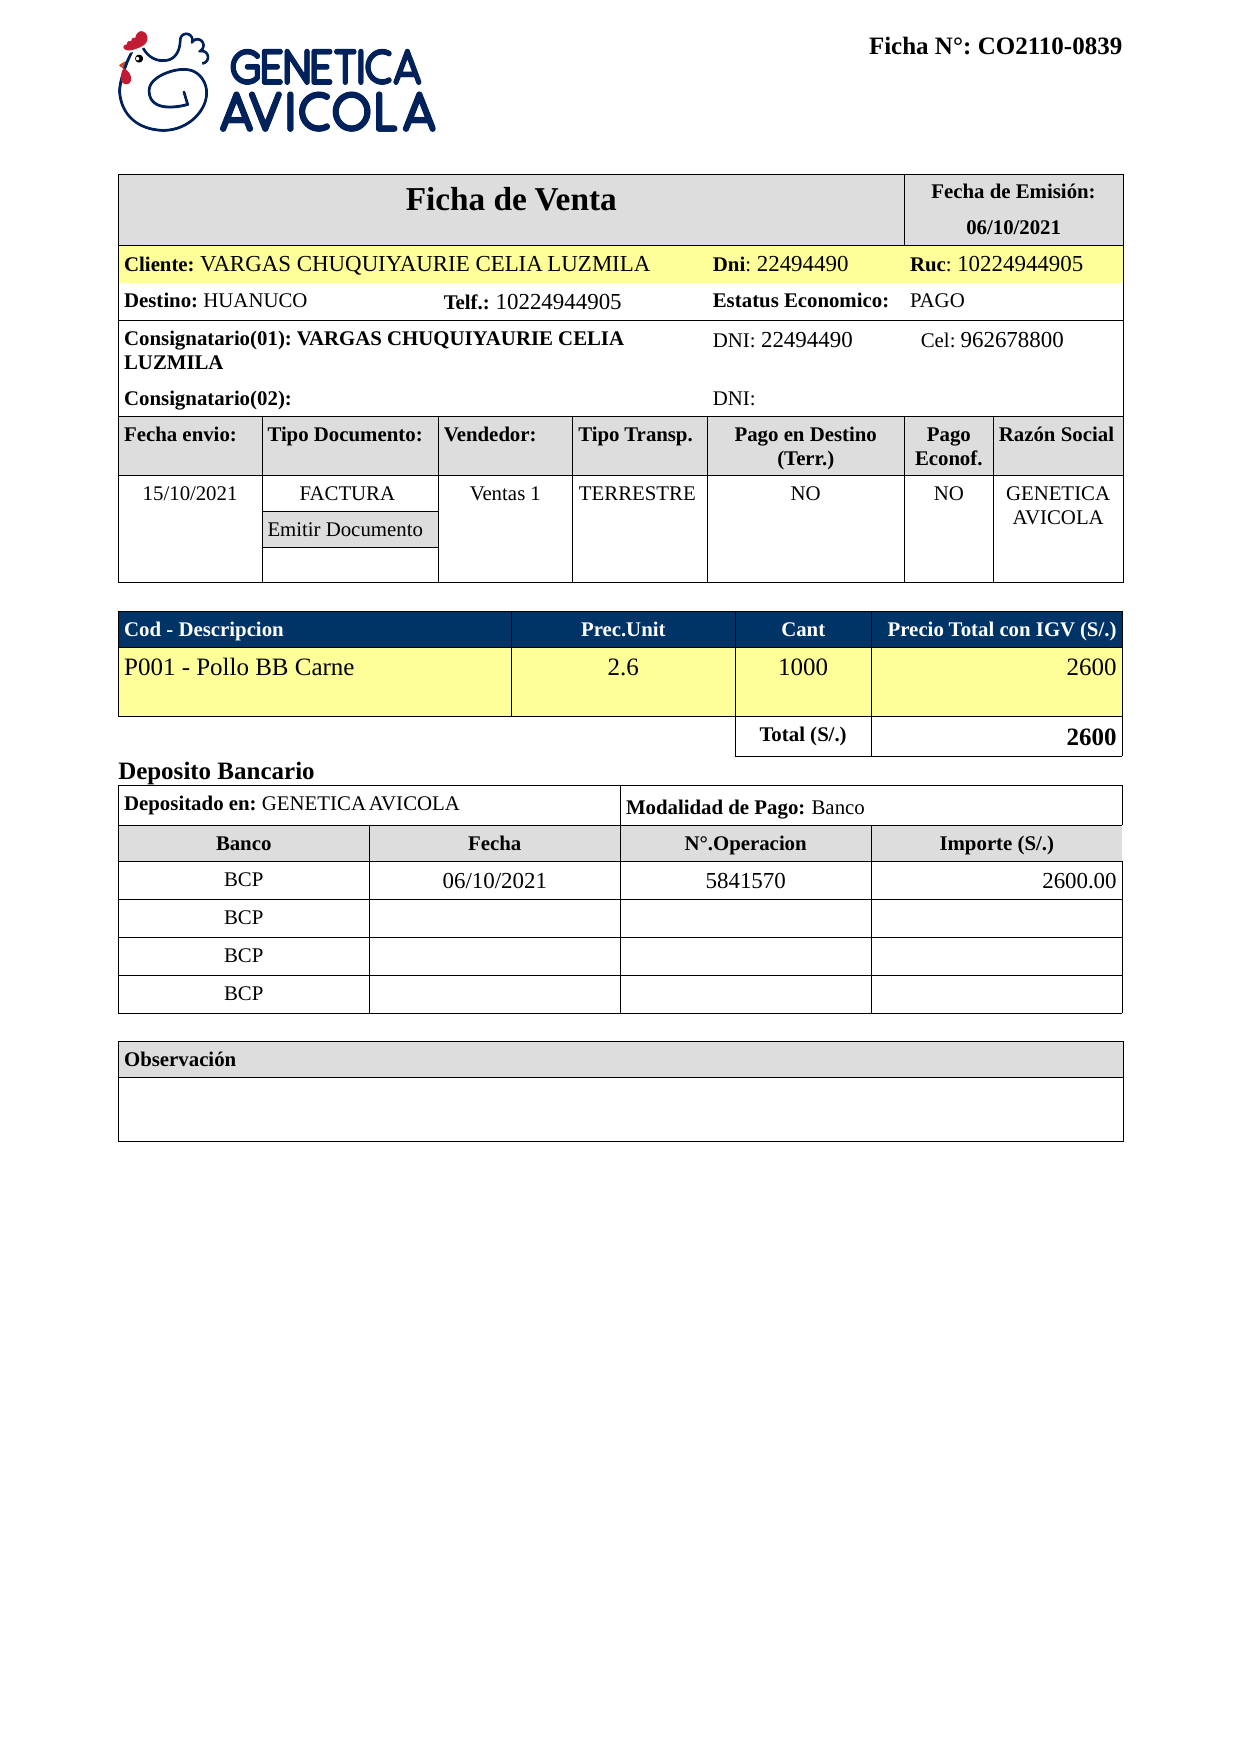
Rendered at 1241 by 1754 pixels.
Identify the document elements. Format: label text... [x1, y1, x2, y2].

table_cell Telf.: 10224944905 [438, 283, 707, 320]
table_cell [621, 900, 871, 937]
text Deposito Bancario [118, 756, 1122, 785]
table_cell Estatus Economico: [707, 283, 904, 320]
table_header Precio Total con IGV (S/.) [872, 612, 1122, 647]
table_cell 06/10/2021 [370, 862, 620, 899]
table_cell Razón Social [994, 417, 1123, 475]
table_cell 2.6 [512, 648, 735, 716]
table_cell Consignatario(02): [119, 380, 707, 416]
table_cell BCP [119, 938, 369, 974]
table_cell Pago en Destino (Terr.) [708, 417, 904, 475]
table_cell DNI: [707, 380, 1123, 416]
table_cell TERRESTRE [573, 476, 707, 582]
table_cell [118, 717, 511, 756]
table_cell Ventas 1 [439, 476, 572, 582]
table_cell [511, 717, 735, 756]
table_cell [872, 938, 1122, 974]
table_cell 2600.00 [872, 862, 1122, 899]
table_cell Destino: HUANUCO [119, 283, 438, 320]
table_cell [119, 1078, 1123, 1141]
table_cell Vendedor: [439, 417, 572, 475]
table_cell BCP [119, 862, 369, 899]
table_cell Total (S/.) [736, 717, 871, 756]
table_header Cod - Descripcion [119, 612, 511, 647]
table_cell Importe (S/.) [872, 826, 1122, 861]
picture [118, 31, 436, 132]
table_header Depositado en: GENETICA AVICOLA [119, 786, 620, 825]
table_cell [370, 938, 620, 974]
table_cell 1000 [736, 648, 871, 716]
table_cell [872, 976, 1122, 1012]
table_header Cant [736, 612, 871, 647]
table_cell Cliente: VARGAS CHUQUIYAURIE CELIA LUZMILA [119, 246, 707, 283]
table_header Observación [119, 1042, 1123, 1077]
table_cell Cel: 962678800 [915, 321, 1123, 380]
table_cell 2600 [872, 648, 1122, 716]
table_cell PAGO [904, 283, 1123, 320]
table_header Modalidad de Pago: Banco [621, 786, 1122, 825]
table_cell Ruc: 10224944905 [904, 246, 1123, 283]
table_cell Tipo Transp. [573, 417, 707, 475]
table_header Ficha de Venta [119, 175, 904, 245]
table_cell Tipo Documento: [263, 417, 438, 475]
table_cell Fecha envio: [119, 417, 262, 475]
table_cell [370, 976, 620, 1012]
table_cell [370, 900, 620, 937]
table_cell 2600 [872, 717, 1122, 756]
table_cell Fecha [370, 826, 620, 861]
table_cell NO [708, 476, 904, 582]
table_cell BCP [119, 900, 369, 937]
table_cell Pago Econof. [905, 417, 993, 475]
table_cell Dni: 22494490 [707, 246, 904, 283]
table_cell BCP [119, 976, 369, 1012]
table_cell [872, 900, 1122, 937]
table_cell FACTURA [263, 476, 438, 511]
table_cell DNI: 22494490 [707, 321, 915, 380]
table_cell NO [905, 476, 993, 582]
table_cell N°.Operacion [621, 826, 871, 861]
table_cell [621, 938, 871, 974]
table_cell 06/10/2021 [905, 209, 1123, 245]
table_header Prec.Unit [512, 612, 735, 647]
table_cell [621, 976, 871, 1012]
table_cell Consignatario(01): VARGAS CHUQUIYAURIE CELIA LUZMILA [119, 321, 707, 380]
table_cell 5841570 [621, 862, 871, 899]
table_cell P001 - Pollo BB Carne [119, 648, 511, 716]
table_cell 15/10/2021 [119, 476, 262, 582]
table_cell [263, 548, 438, 582]
table_cell Banco [119, 826, 369, 861]
table_cell Emitir Documento [263, 512, 438, 547]
table_cell GENETICA AVICOLA [994, 476, 1123, 582]
table_header Fecha de Emisión: [905, 175, 1123, 209]
